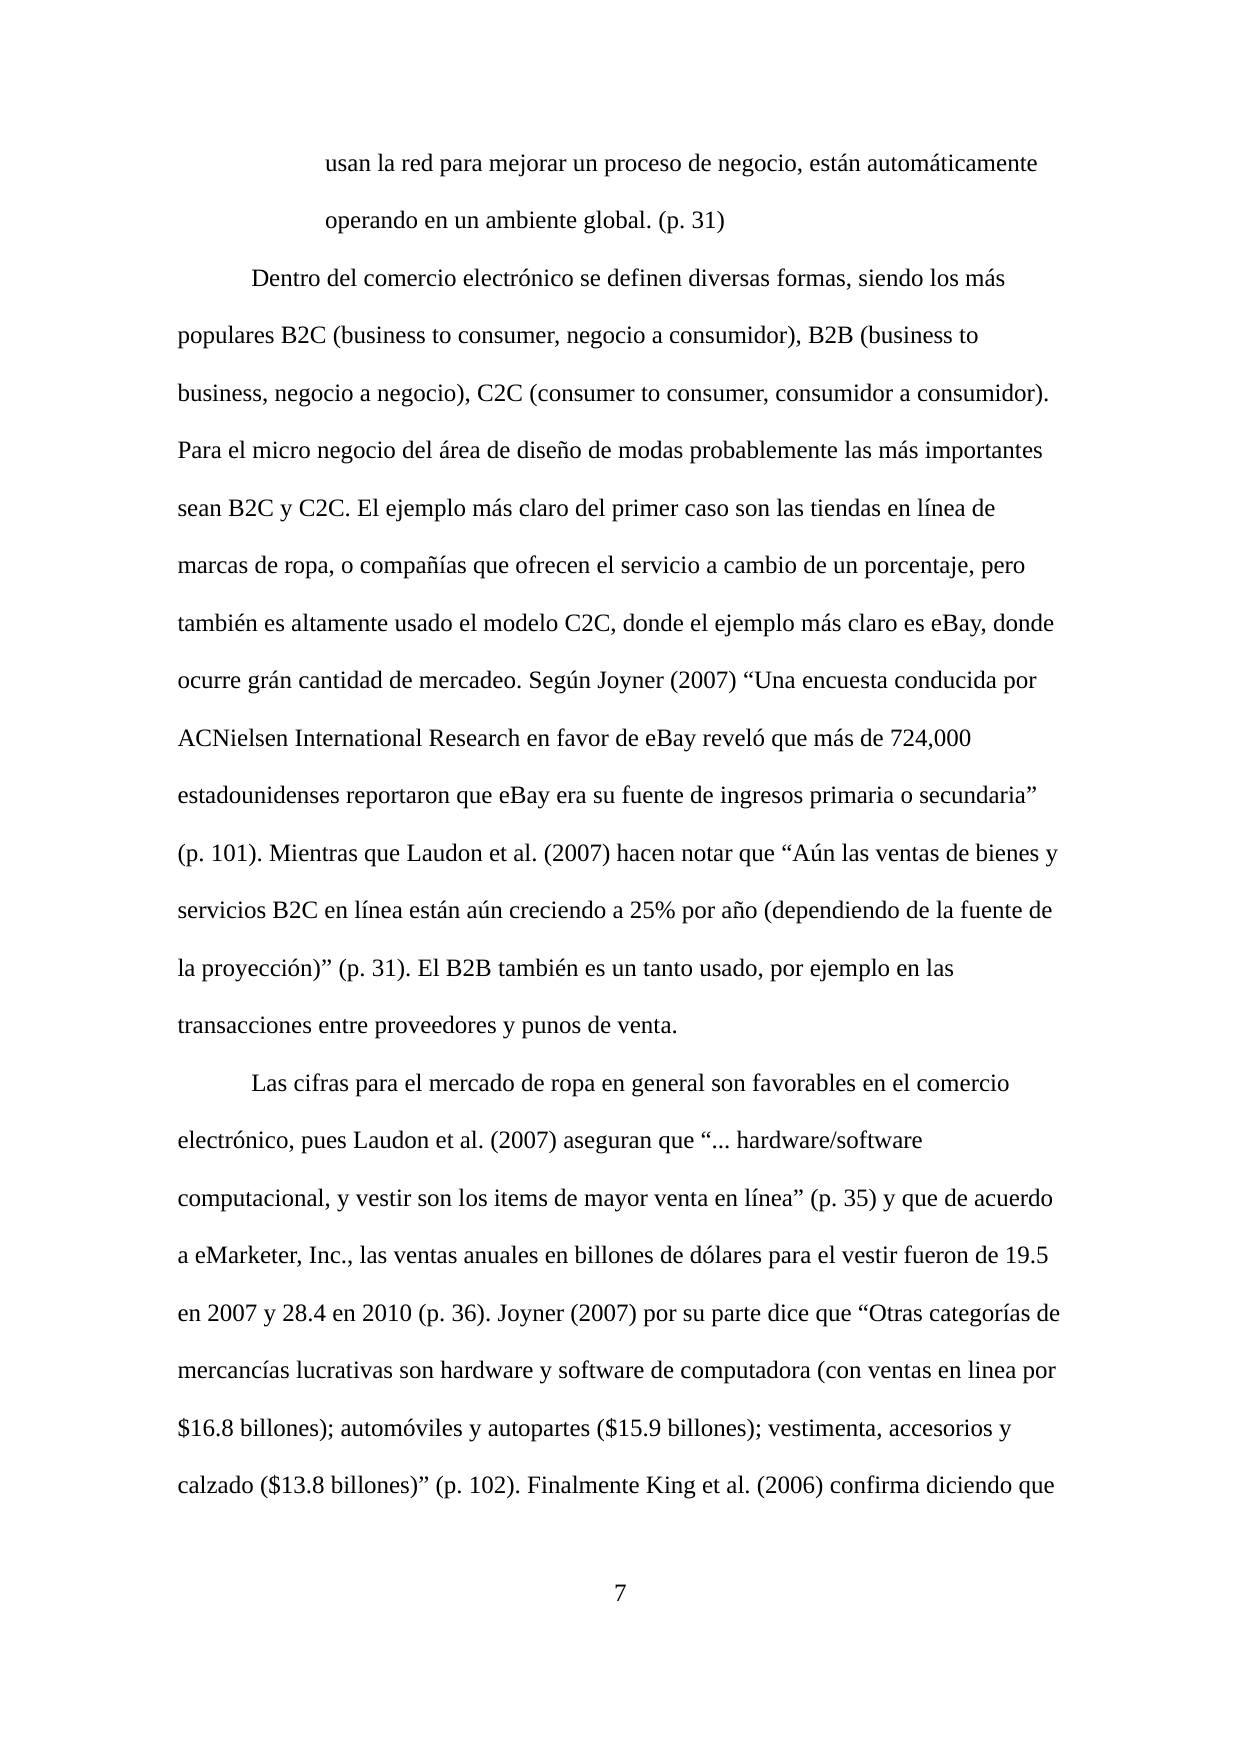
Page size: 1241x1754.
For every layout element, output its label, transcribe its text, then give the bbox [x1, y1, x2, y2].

text Las cifras para el mercado de ropa en general son favorables en el comercio electrónico, pues Laudon et al. (2007) aseguran que “... hardware/software computacional, y vestir son los items de mayor venta en línea” (p. 35) y que de acuerdo a eMarketer, Inc., las ventas anuales en billones de dólares para el vestir fueron de 19.5 en 2007 y 28.4 en 2010 (p. 36). Joyner (2007) por su parte dice que “Otras categorías de mercancías lucrativas son hardware y software de computadora (con ventas en linea por $16.8 billones); automóviles y autopartes ($15.9 billones); vestimenta, accesorios y calzado ($13.8 billones)” (p. 102). Finalmente King et al. (2006) confirma diciendo que [177, 1068, 1063, 1499]
text Dentro del comercio electrónico se definen diversas formas, siendo los más populares B2C (business to consumer, negocio a consumidor), B2B (business to business, negocio a negocio), C2C (consumer to consumer, consumidor a consumidor). Para el micro negocio del área de diseño de modas probablemente las más importantes sean B2C y C2C. El ejemplo más claro del primer caso son las tiendas en línea de marcas de ropa, o compañías que ofrecen el servicio a cambio de un porcentaje, pero también es altamente usado el modelo C2C, donde el ejemplo más claro es eBay, donde ocurre grán cantidad de mercadeo. Según Joyner (2007) “Una encuesta conducida por ACNielsen International Research en favor de eBay reveló que más de 724,000 estadounidenses reportaron que eBay era su fuente de ingresos primaria o secundaria” (p. 101). Mientras que Laudon et al. (2007) hacen notar que “Aún las ventas de bienes y servicios B2C en línea están aún creciendo a 25% por año (dependiendo de la fuente de la proyección)” (p. 31). El B2B también es un tanto usado, por ejemplo en las transacciones entre proveedores y punos de venta. [177, 263, 1063, 1039]
text usan la red para mejorar un proceso de negocio, están automáticamente operando en un ambiente global. (p. 31) [322, 148, 1063, 234]
